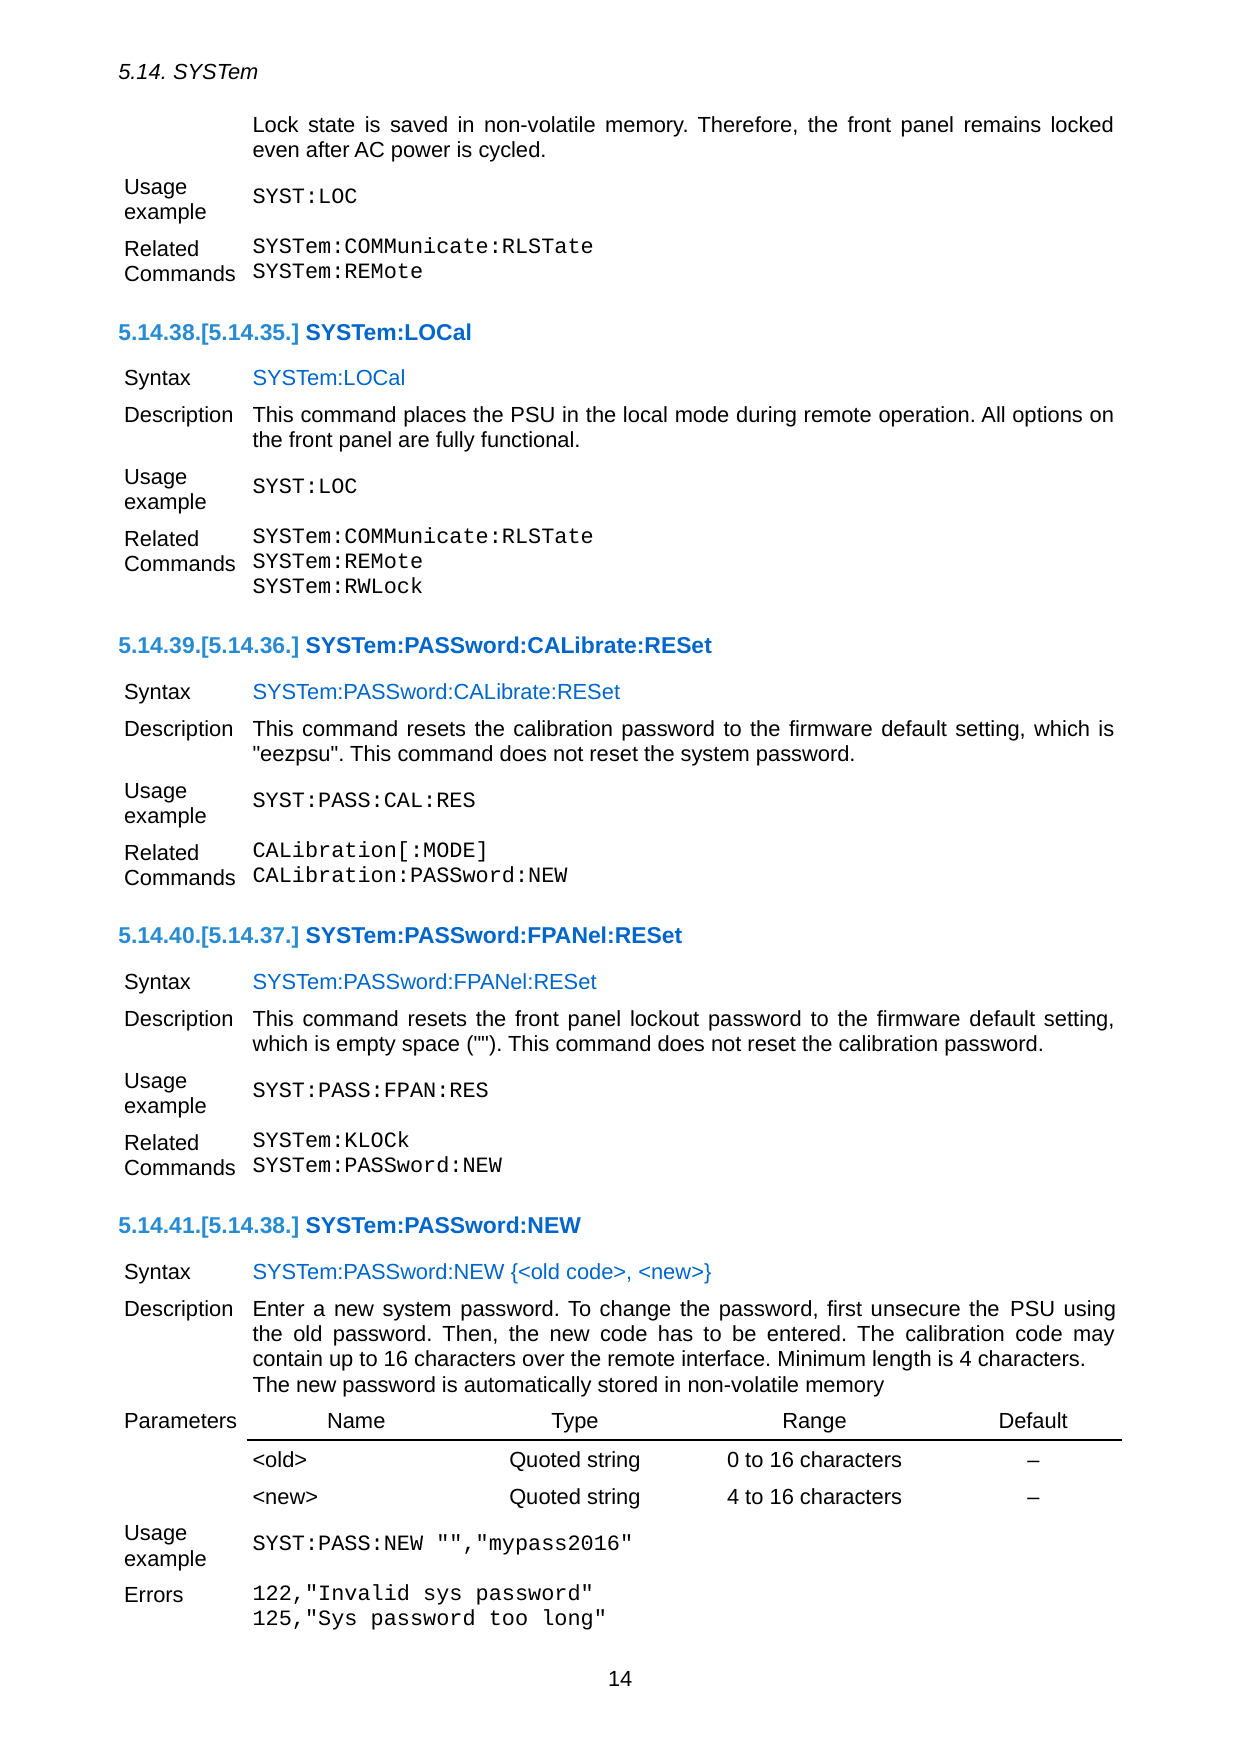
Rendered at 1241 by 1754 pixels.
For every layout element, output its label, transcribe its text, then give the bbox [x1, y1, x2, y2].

table_cell Quoted string [465, 1478, 684, 1514]
table_cell <old> [247, 1441, 465, 1478]
table_cell This command resets the calibration password to the firmware default setting, which is "eezpsu". This command does not reset the system password. [247, 710, 1122, 772]
table_cell Parameters [118, 1403, 247, 1478]
table_cell Related Commands [118, 230, 247, 292]
table_cell Errors [118, 1576, 247, 1637]
table_cell Usage example [118, 168, 247, 230]
table_header SYSTem:PASSword:NEW {<old code>, <new>} [247, 1254, 1122, 1290]
table_cell Related Commands [118, 1124, 247, 1186]
table_cell SYST:PASS:FPAN:RES [247, 1062, 1122, 1124]
table_cell [118, 1478, 247, 1514]
table_cell SYSTem:COMMunicate:RLSTate SYSTem:REMote SYSTem:RWLock [247, 520, 1122, 606]
table_cell 122,"Invalid sys password" 125,"Sys password too long" [247, 1576, 1122, 1637]
table_cell <new> [247, 1478, 465, 1514]
table_cell Description [118, 710, 247, 772]
table_cell Usage example [118, 1062, 247, 1124]
table_header Syntax [118, 964, 247, 1000]
table_cell SYST:PASS:CAL:RES [247, 772, 1122, 834]
subtitle SYSTem:PASSword:CALibrate:RESet [118, 632, 1122, 659]
table_cell Range [684, 1403, 944, 1439]
table_cell This command resets the front panel lockout password to the firmware default setting, which is empty space (""). This command does not reset the calibration password. [247, 1000, 1122, 1062]
table_cell [118, 106, 247, 168]
table_header Syntax [118, 674, 247, 710]
table_cell Related Commands [118, 834, 247, 896]
table_cell SYSTem:COMMunicate:RLSTate SYSTem:REMote [247, 230, 1122, 292]
table_cell SYST:PASS:NEW "","mypass2016" [247, 1515, 1122, 1576]
table_cell CALibration[:MODE] CALibration:PASSword:NEW [247, 834, 1122, 896]
table_cell Usage example [118, 772, 247, 834]
table_header SYSTem:PASSword:FPANel:RESet [247, 964, 1122, 1000]
table_cell Description [118, 396, 247, 458]
table_cell Description [118, 1000, 247, 1062]
table_cell SYSTem:KLOCk SYSTem:PASSword:NEW [247, 1124, 1122, 1186]
table_cell Type [465, 1403, 684, 1439]
table_header Syntax [118, 360, 247, 396]
table_cell Enter a new system password. To change the password, first unsecure the PSU using the old password. Then, the new code has to be entered. The calibration code may contain up to 16 characters over the remote interface. Minimum length is 4 characters. The new password is automatically stored in non-volatile memory [247, 1290, 1122, 1402]
table_cell Description [118, 1290, 247, 1402]
table_cell Quoted string [465, 1441, 684, 1478]
table_cell 4 to 16 characters [684, 1478, 944, 1514]
table_cell Lock state is saved in non-volatile memory. Therefore, the front panel remains locked even after AC power is cycled. [247, 106, 1122, 168]
table_cell – [945, 1441, 1122, 1478]
subtitle SYSTem:PASSword:FPANel:RESet [118, 922, 1122, 949]
table_cell SYST:LOC [247, 458, 1122, 520]
table_cell 0 to 16 characters [684, 1441, 944, 1478]
table_cell Default [945, 1403, 1122, 1439]
table_header SYSTem:LOCal [247, 360, 1122, 396]
table_header Syntax [118, 1254, 247, 1290]
table_cell SYST:LOC [247, 168, 1122, 230]
table_cell Usage example [118, 1515, 247, 1576]
table_cell This command places the PSU in the local mode during remote operation. All options on the front panel are fully functional. [247, 396, 1122, 458]
table_cell Name [247, 1403, 465, 1439]
table_cell Usage example [118, 458, 247, 520]
table_cell – [945, 1478, 1122, 1514]
table_header SYSTem:PASSword:CALibrate:RESet [247, 674, 1122, 710]
table_cell Related Commands [118, 520, 247, 606]
subtitle SYSTem:LOCal [118, 318, 1122, 345]
subtitle SYSTem:PASSword:NEW [118, 1212, 1122, 1239]
